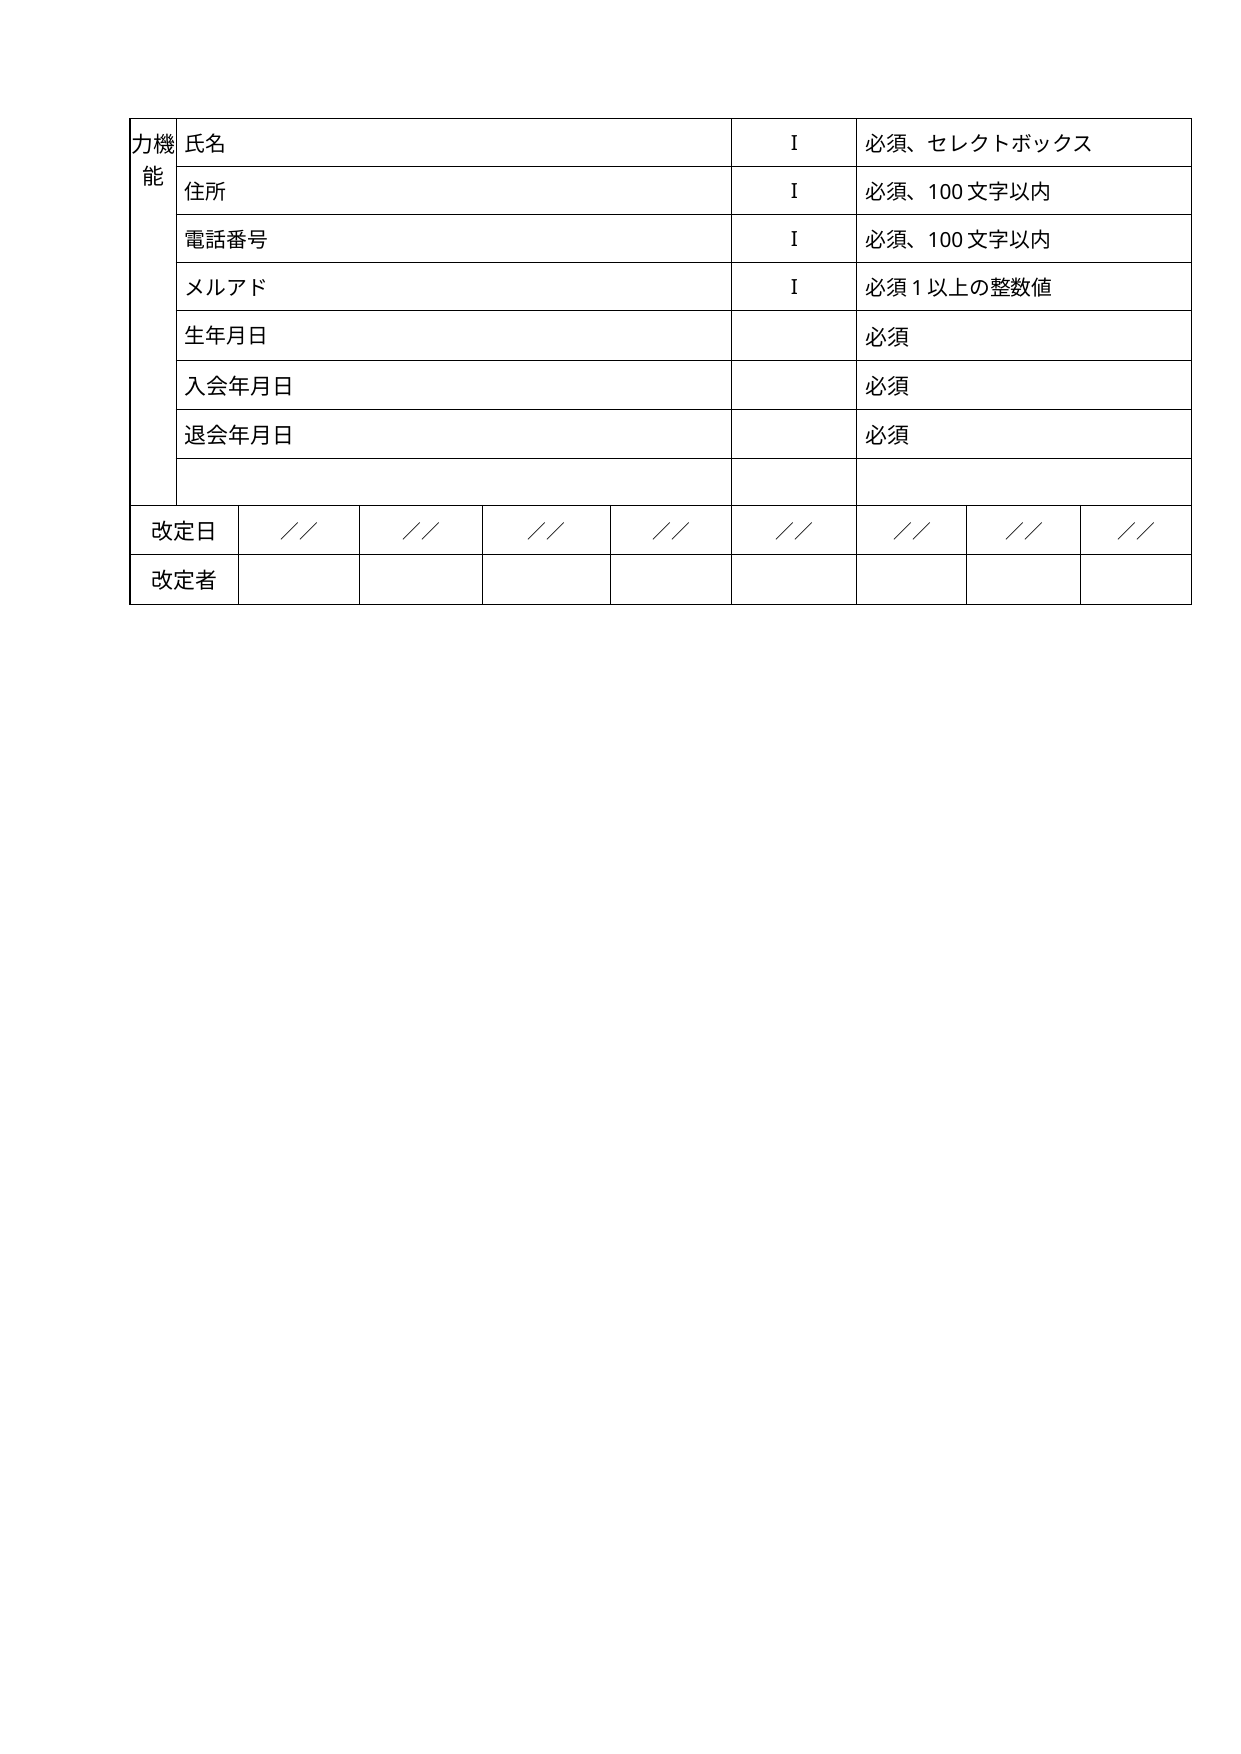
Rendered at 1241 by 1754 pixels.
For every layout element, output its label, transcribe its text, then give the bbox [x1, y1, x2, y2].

table_cell [360, 555, 482, 603]
table_cell ／／ [732, 506, 856, 554]
table_cell 電話番号 [177, 215, 731, 262]
table_cell 必須、セレクトボックス [857, 119, 1191, 166]
table_cell 改定日 [131, 506, 238, 554]
table_cell メルアド [177, 263, 731, 310]
table_cell [239, 555, 359, 603]
table_cell ／／ [360, 506, 482, 554]
table_cell ／／ [857, 506, 966, 554]
table_cell 入会年月日 [177, 361, 731, 409]
table_cell [732, 311, 856, 359]
table_cell [967, 555, 1080, 603]
table_cell [483, 555, 610, 603]
table_cell 退会年月日 [177, 410, 731, 458]
table_cell I [732, 119, 856, 166]
table_cell ／／ [483, 506, 610, 554]
table_cell [857, 555, 966, 603]
table_cell ／／ [967, 506, 1080, 554]
table_cell I [732, 263, 856, 310]
table_cell ／／ [611, 506, 731, 554]
table_cell [732, 410, 856, 458]
table_cell [732, 361, 856, 409]
table_cell [1081, 555, 1191, 603]
table_cell 必須 [857, 311, 1191, 359]
table_cell 住所 [177, 167, 731, 214]
table_cell 改定者 [131, 555, 238, 603]
table_cell ／／ [1081, 506, 1191, 554]
table_cell [732, 459, 856, 505]
table_cell [177, 459, 731, 505]
table_cell 必須 1以上の整数値 [857, 263, 1191, 310]
table_cell [732, 555, 856, 603]
table_cell 生年月日 [177, 311, 731, 359]
table_cell I [732, 167, 856, 214]
table_cell I [732, 215, 856, 262]
table_cell [611, 555, 731, 603]
table_cell ／／ [239, 506, 359, 554]
table_cell 必須 [857, 410, 1191, 458]
table_cell 必須、100文字以内 [857, 167, 1191, 214]
table_cell [857, 459, 1191, 505]
table_cell 必須、100文字以内 [857, 215, 1191, 262]
table_cell 氏名 [177, 119, 731, 166]
table_cell 必須 [857, 361, 1191, 409]
